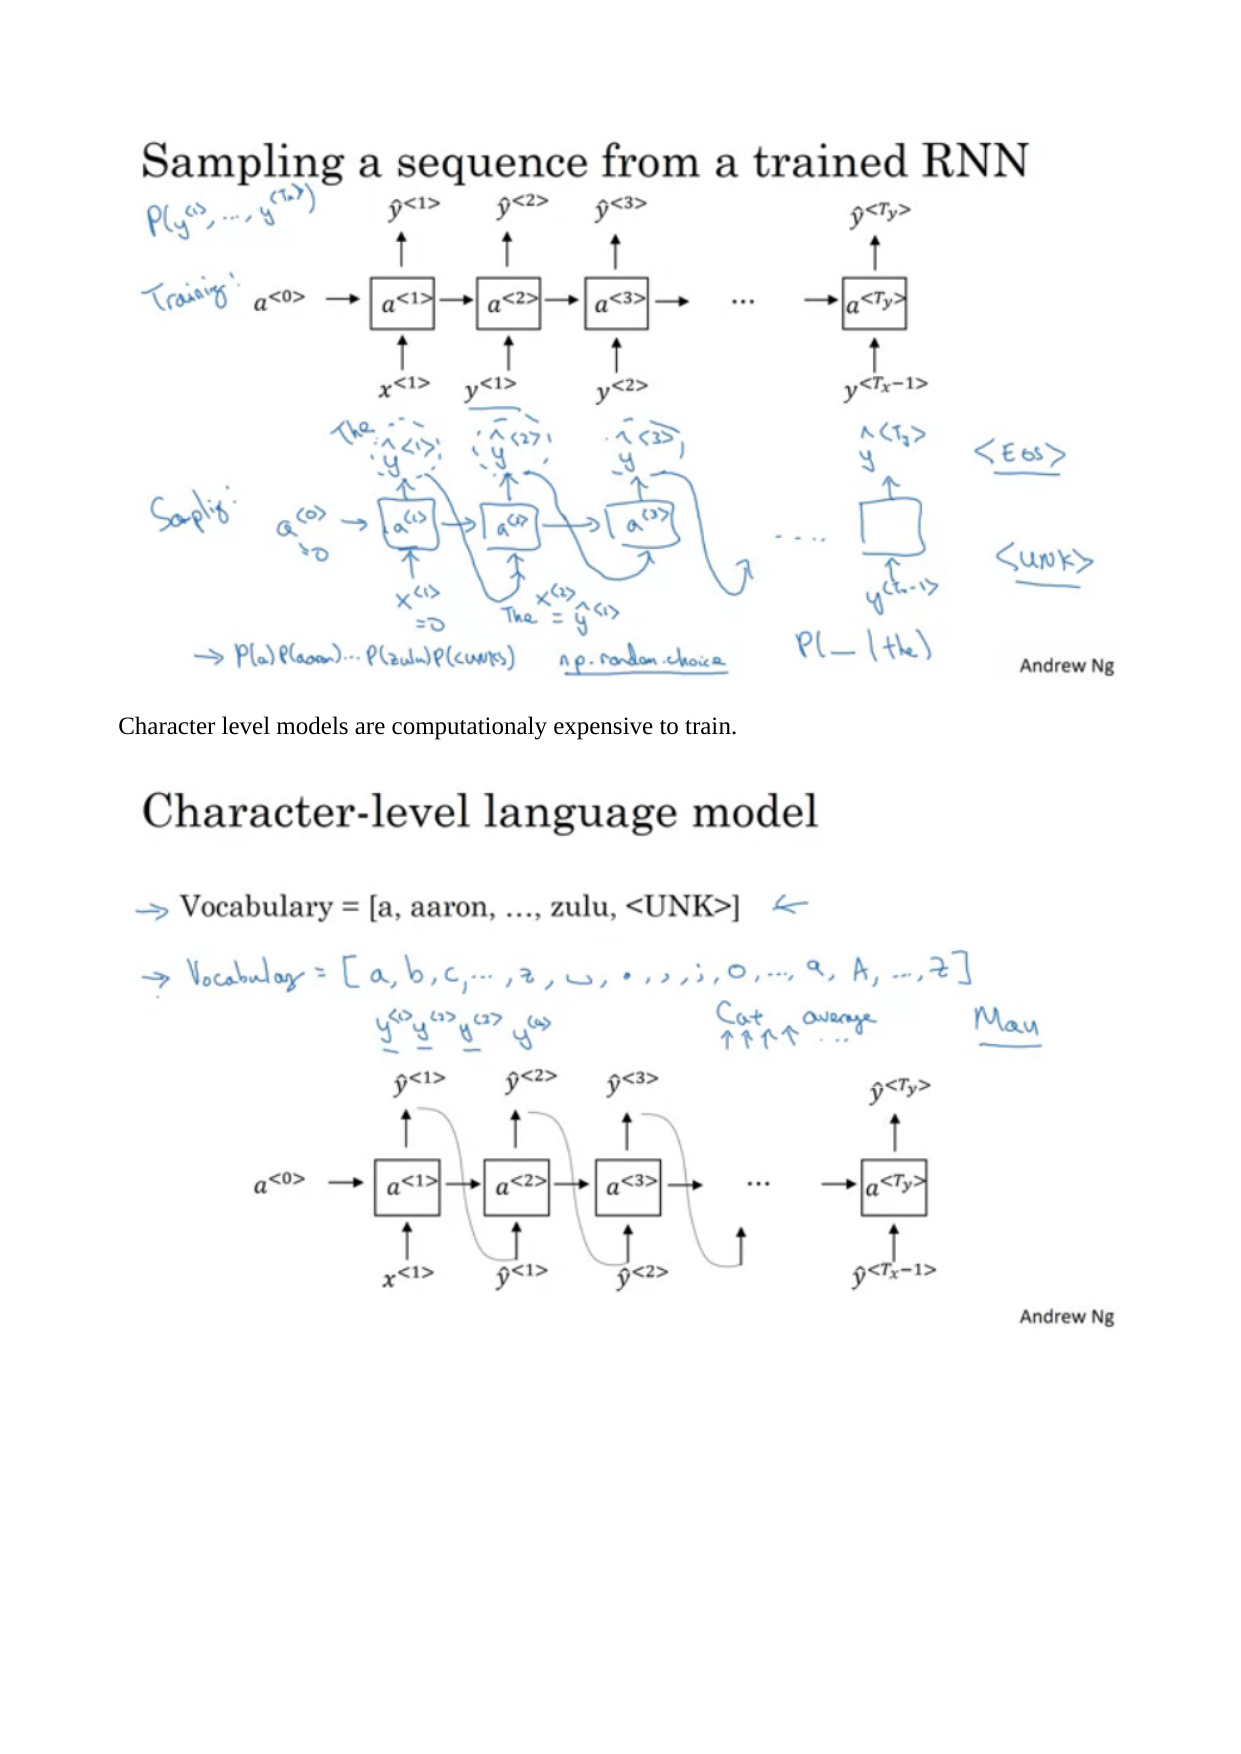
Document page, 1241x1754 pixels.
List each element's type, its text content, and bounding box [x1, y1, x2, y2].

picture [118, 118, 1123, 682]
picture [118, 768, 1123, 1333]
text Character level models are computationaly expensive to train. [118, 711, 1122, 739]
